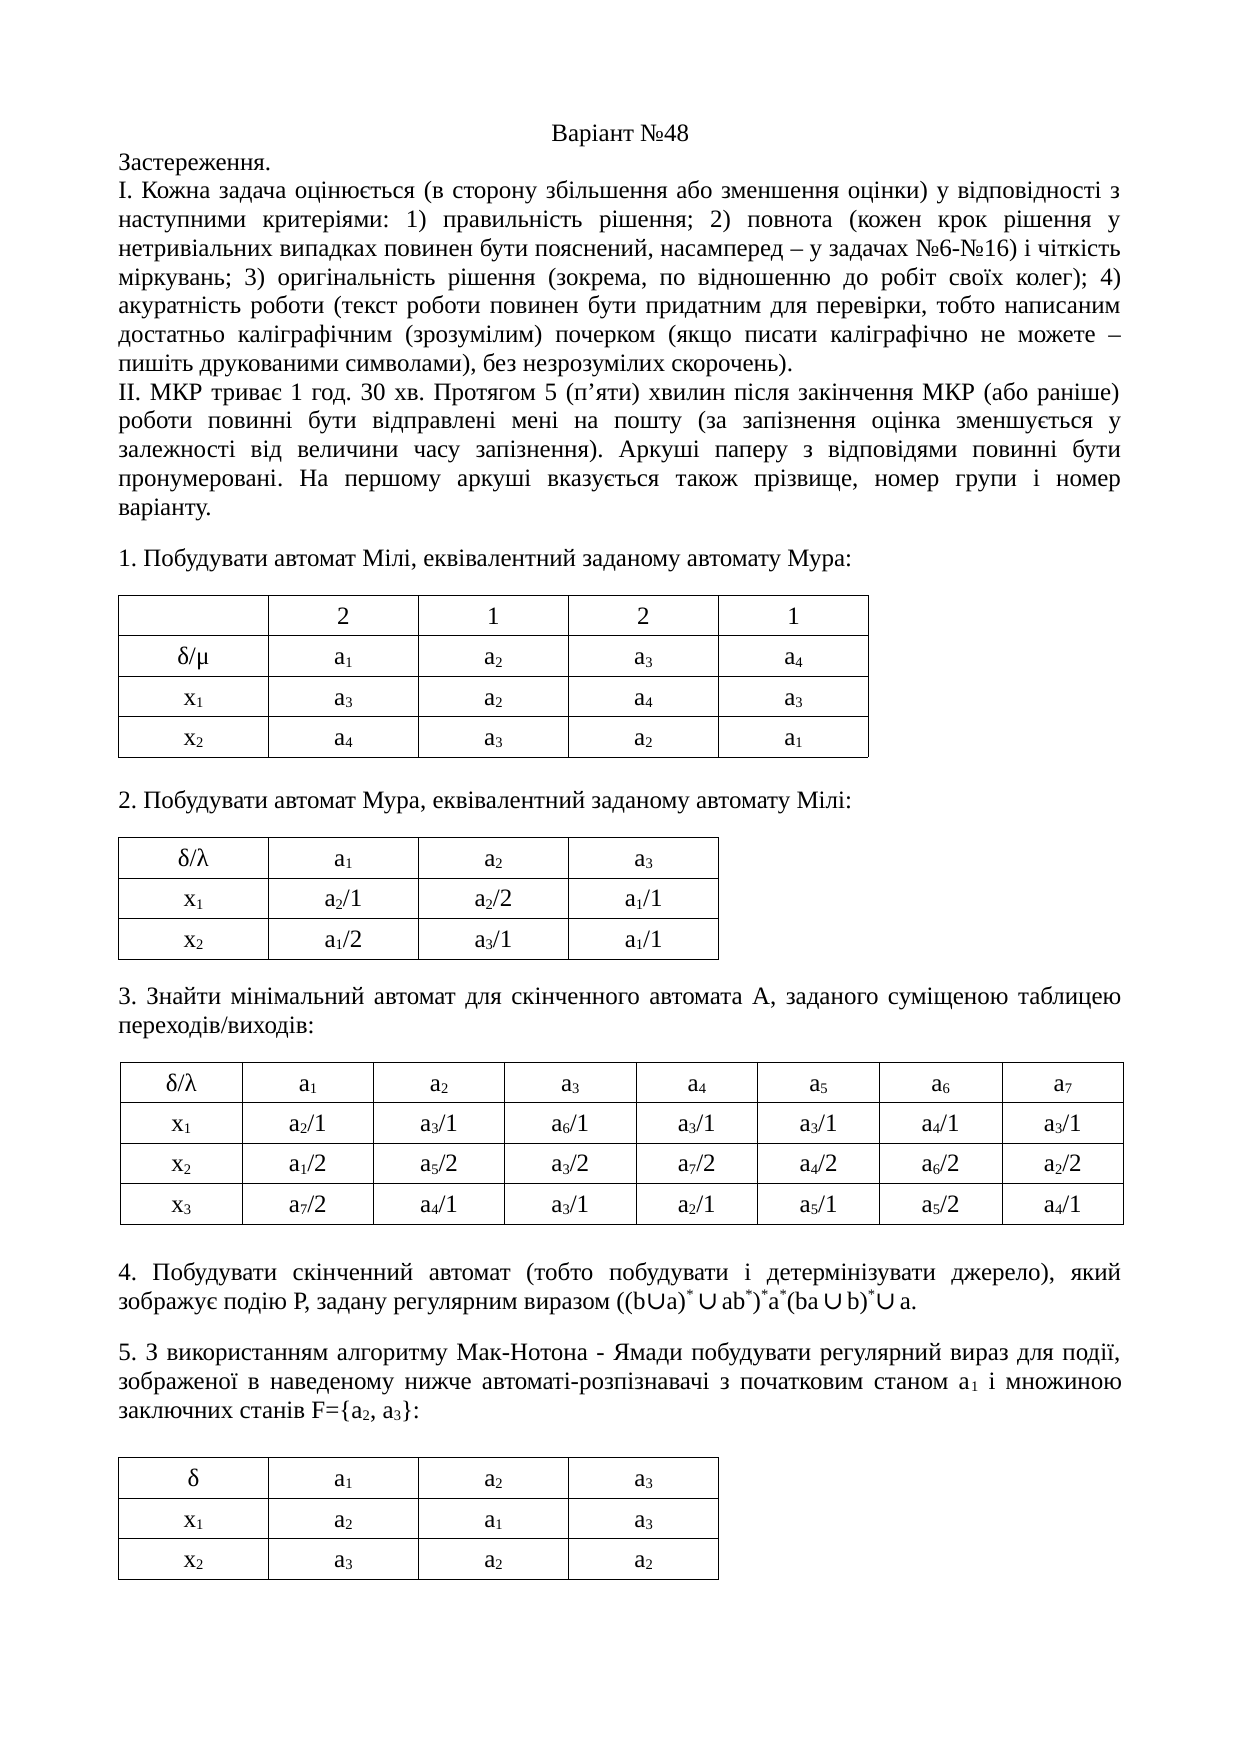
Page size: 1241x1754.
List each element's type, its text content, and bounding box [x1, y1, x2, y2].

text 1. Побудувати автомат Мілі, еквівалентний заданому автомату Мура: [118, 543, 1122, 572]
table_cell a3/1 [637, 1103, 757, 1143]
table_header a5 [758, 1063, 879, 1102]
table_header a6 [880, 1063, 1002, 1102]
table_cell a2 [569, 717, 718, 757]
text Варіант №48 [118, 118, 1122, 147]
table_cell x2 [121, 1144, 242, 1183]
text 2. Побудувати автомат Мура, еквівалентний заданому автомату Мілі: [852, 786, 1122, 814]
table_cell a3 [419, 717, 568, 757]
table_cell x3 [121, 1184, 242, 1223]
table_cell a2 [269, 1499, 418, 1538]
table_cell a2/1 [243, 1103, 373, 1143]
table_cell a4/1 [374, 1184, 504, 1223]
table_cell a5/2 [880, 1184, 1002, 1223]
table_cell a3/1 [505, 1184, 636, 1223]
table_header a3 [505, 1063, 636, 1102]
table_cell a1 [719, 717, 868, 757]
table_cell x2 [119, 717, 268, 757]
table_cell a7/2 [243, 1184, 373, 1223]
table_cell x1 [121, 1103, 242, 1143]
table_cell a5/1 [758, 1184, 879, 1223]
table_cell a1 [269, 636, 418, 676]
table_cell a3 [569, 636, 718, 676]
table_header 1 [719, 596, 868, 635]
table_header a2 [374, 1063, 504, 1102]
table_header a2 [419, 1458, 568, 1498]
table_cell x1 [119, 677, 268, 716]
table_header a4 [637, 1063, 757, 1102]
table_cell a2 [419, 1539, 568, 1578]
table_cell a6/2 [880, 1144, 1002, 1183]
table_header a3 [569, 1458, 718, 1498]
table_cell δ/μ [119, 636, 268, 676]
table_cell a2 [419, 677, 568, 716]
table_cell a1 [419, 1499, 568, 1538]
table_header a1 [269, 838, 418, 878]
table_header δ/λ [121, 1063, 242, 1102]
table_header δ [119, 1458, 268, 1498]
table_cell a1/2 [269, 919, 418, 958]
table_cell a4 [269, 717, 418, 757]
table_cell x1 [119, 879, 268, 918]
table_cell a1/2 [243, 1144, 373, 1183]
text Застереження. [277, 147, 1122, 176]
table_cell a4/2 [758, 1144, 879, 1183]
text 4. Побудувати скінченний автомат (тобто побудувати і детермінізувати джерело), який зображує подію Р, задану регулярним виразом ((b∪a)* ∪ ab*)*a*(ba ∪ b)*∪ a. [917, 1286, 1122, 1315]
table_header a1 [243, 1063, 373, 1102]
table_cell a3/1 [1003, 1103, 1123, 1143]
table_cell a1/1 [569, 919, 718, 958]
table_cell a4 [719, 636, 868, 676]
table_cell a5/2 [374, 1144, 504, 1183]
table_cell a4/1 [1003, 1184, 1123, 1223]
text ІІ. МКР триває 1 год. 30 хв. Протягом 5 (п’яти) хвилин після закінчення МКР (або раніше) роботи повинні бути відправлені мені на пошту (за запізнення оцінка зменшується у залежності від величини часу запізнення). Аркуші паперу з відповідями повинні бути пронумеровані. На першому аркуші вказується також прізвище, номер групи і номер варіанту. [211, 492, 1122, 521]
table_cell a3 [269, 677, 418, 716]
table_cell a2 [419, 636, 568, 676]
table_header 2 [569, 596, 718, 635]
table_cell a4/1 [880, 1103, 1002, 1143]
table_cell a2/1 [269, 879, 418, 918]
table_cell a3 [719, 677, 868, 716]
table_header δ/λ [119, 838, 268, 878]
table_header [119, 596, 268, 635]
table_cell a2 [569, 1539, 718, 1578]
table_header 1 [419, 596, 568, 635]
table_header 2 [269, 596, 418, 635]
table_cell x1 [119, 1499, 268, 1538]
table_cell a2/2 [419, 879, 568, 918]
table_cell a3 [269, 1539, 418, 1578]
table_cell x2 [119, 919, 268, 958]
table_cell x2 [119, 1539, 268, 1578]
table_cell a7/2 [637, 1144, 757, 1183]
table_cell a2/1 [637, 1184, 757, 1223]
table_cell a6/1 [505, 1103, 636, 1143]
table_cell a3/1 [419, 919, 568, 958]
table_cell a3 [569, 1499, 718, 1538]
table_header a1 [269, 1458, 418, 1498]
table_header a7 [1003, 1063, 1123, 1102]
table_header a3 [569, 838, 718, 878]
table_cell a3/1 [374, 1103, 504, 1143]
text 5. З використанням алгоритму Мак-Нотона - Ямади побудувати регулярний вираз для події, зображеної в наведеному нижче автоматі-розпізнавачі з початковим станом a1 і множиною заключних станів F={a2, a3}: [420, 1395, 1122, 1424]
table_cell a4 [569, 677, 718, 716]
table_cell a3/1 [758, 1103, 879, 1143]
table_cell a2/2 [1003, 1144, 1123, 1183]
table_cell a3/2 [505, 1144, 636, 1183]
table_header a2 [419, 838, 568, 878]
text 3. Знайти мінімальний автомат для скінченного автомата А, заданого суміщеною таблицею переходів/виходів: [314, 1010, 1122, 1039]
table_cell a1/1 [569, 879, 718, 918]
